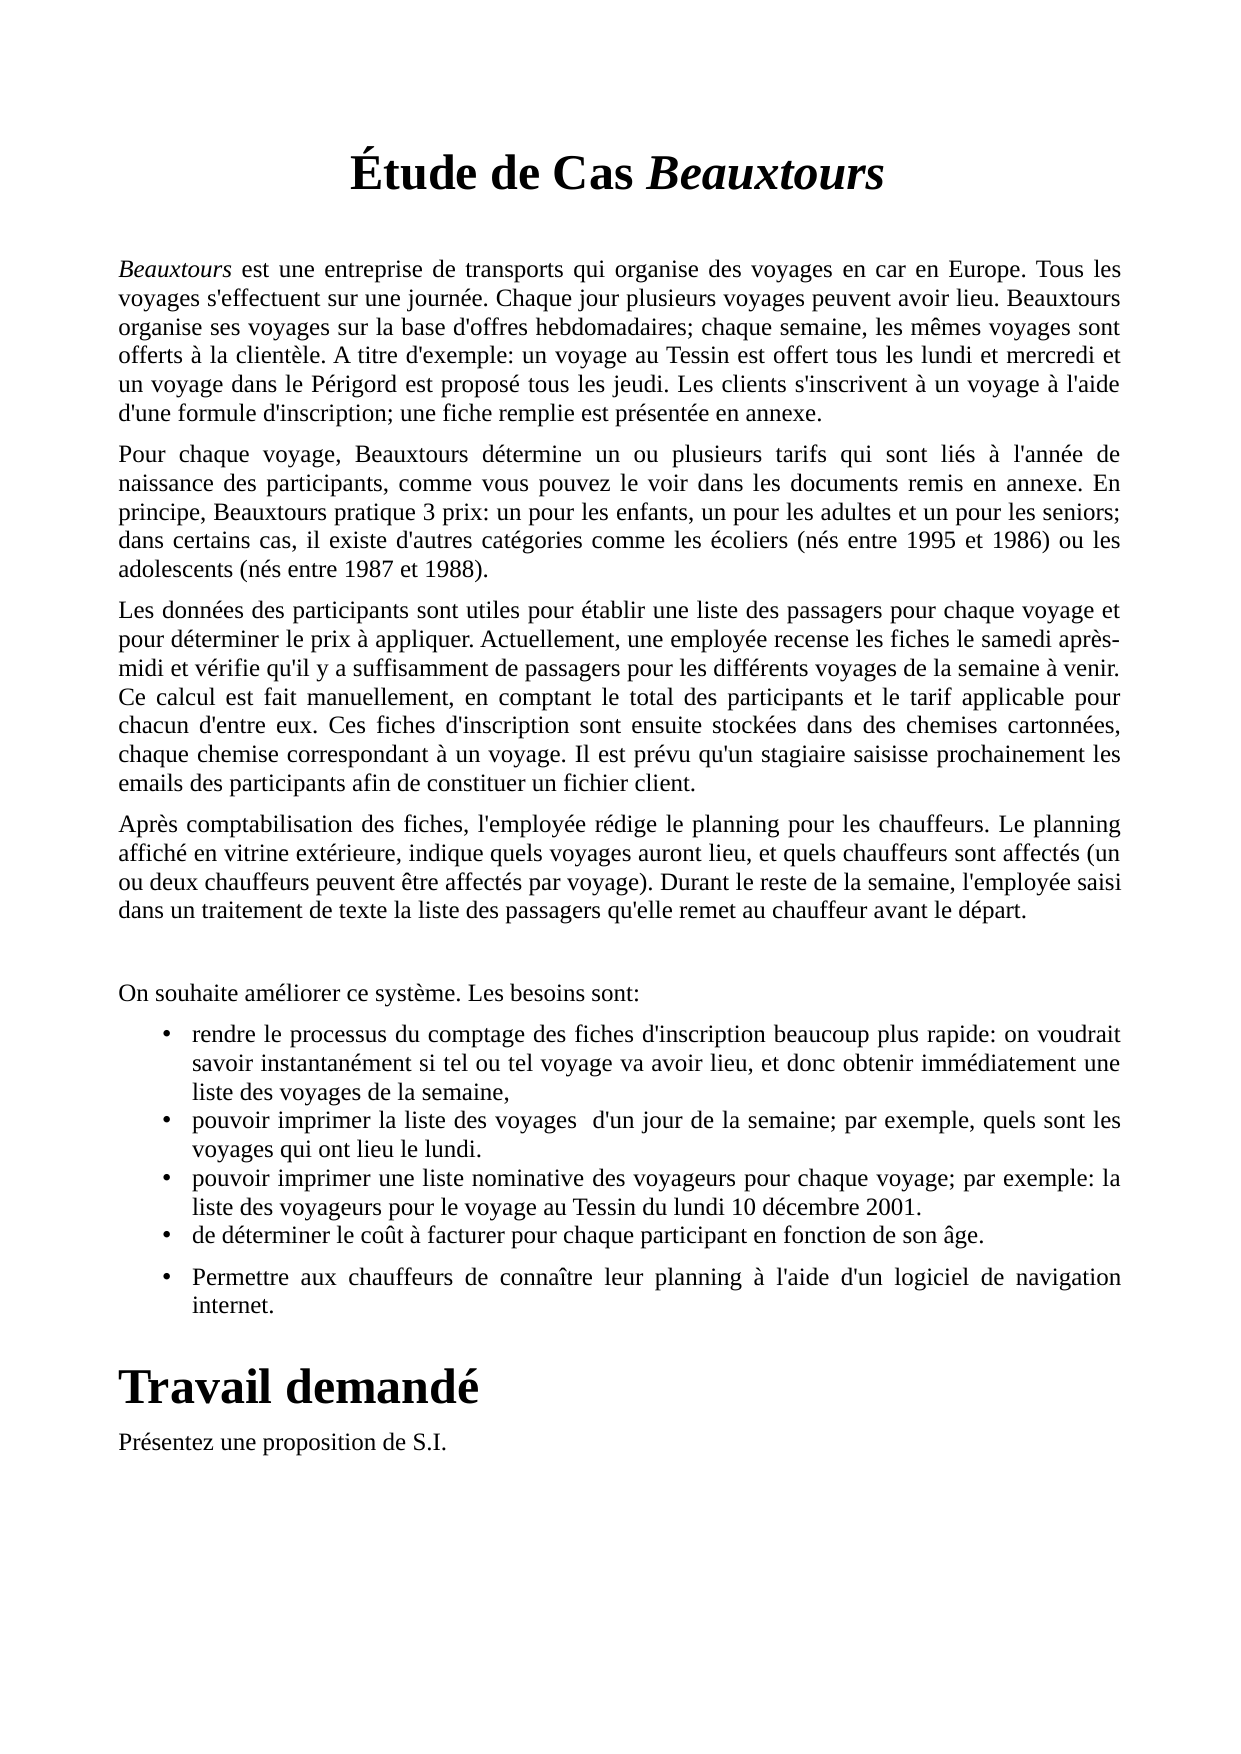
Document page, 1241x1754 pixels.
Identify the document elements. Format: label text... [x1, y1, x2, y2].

list pouvoir imprimer une liste nominative des voyageurs pour chaque voyage; par exemple: la liste des voyageurs pour le voyage au Tessin du lundi 10 décembre 2001. [162, 1163, 1122, 1221]
subtitle Étude de Cas Beauxtours [118, 143, 1122, 201]
list de déterminer le coût à facturer pour chaque participant en fonction de son âge. [162, 1221, 1122, 1249]
text Les données des participants sont utiles pour établir une liste des passagers pour chaque voyage et pour déterminer le prix à appliquer. Actuellement, une employée recense les fiches le samedi après-midi et vérifie qu'il y a suffisamment de passagers pour les différents voyages de la semaine à venir. Ce calcul est fait manuellement, en comptant le total des participants et le tarif applicable pour chacun d'entre eux. Ces fiches d'inscription sont ensuite stockées dans des chemises cartonnées, chaque chemise correspondant à un voyage. Il est prévu qu'un stagiaire saisisse prochainement les emails des participants afin de constituer un fichier client. [118, 596, 1122, 797]
subtitle Travail demandé [118, 1357, 1122, 1414]
text Pour chaque voyage, Beauxtours détermine un ou plusieurs tarifs qui sont liés à l'année de naissance des participants, comme vous pouvez le voir dans les documents remis en annexe. En principe, Beauxtours pratique 3 prix: un pour les enfants, un pour les adultes et un pour les seniors; dans certains cas, il existe d'autres catégories comme les écoliers (nés entre 1995 et 1986) ou les adolescents (nés entre 1987 et 1988). [118, 439, 1122, 583]
text On souhaite améliorer ce système. Les besoins sont: [118, 978, 1122, 1007]
list rendre le processus du comptage des fiches d'inscription beaucoup plus rapide: on voudrait savoir instantanément si tel ou tel voyage va avoir lieu, et donc obtenir immédiatement une liste des voyages de la semaine, [162, 1019, 1122, 1106]
text Après comptabilisation des fiches, l'employée rédige le planning pour les chauffeurs. Le planning affiché en vitrine extérieure, indique quels voyages auront lieu, et quels chauffeurs sont affectés (un ou deux chauffeurs peuvent être affectés par voyage). Durant le reste de la semaine, l'employée saisi dans un traitement de texte la liste des passagers qu'elle remet au chauffeur avant le départ. [118, 809, 1122, 924]
list pouvoir imprimer la liste des voyages d'un jour de la semaine; par exemple, quels sont les voyages qui ont lieu le lundi. [162, 1106, 1122, 1163]
text Beauxtours est une entreprise de transports qui organise des voyages en car en Europe. Tous les voyages s'effectuent sur une journée. Chaque jour plusieurs voyages peuvent avoir lieu. Beauxtours organise ses voyages sur la base d'offres hebdomadaires; chaque semaine, les mêmes voyages sont offerts à la clientèle. A titre d'exemple: un voyage au Tessin est offert tous les lundi et mercredi et un voyage dans le Périgord est proposé tous les jeudi. Les clients s'inscrivent à un voyage à l'aide d'une formule d'inscription; une fiche remplie est présentée en annexe. [118, 254, 1122, 427]
list Permettre aux chauffeurs de connaître leur planning à l'aide d'un logiciel de navigation internet. [162, 1262, 1122, 1319]
text Présentez une proposition de S.I. [118, 1427, 1122, 1456]
